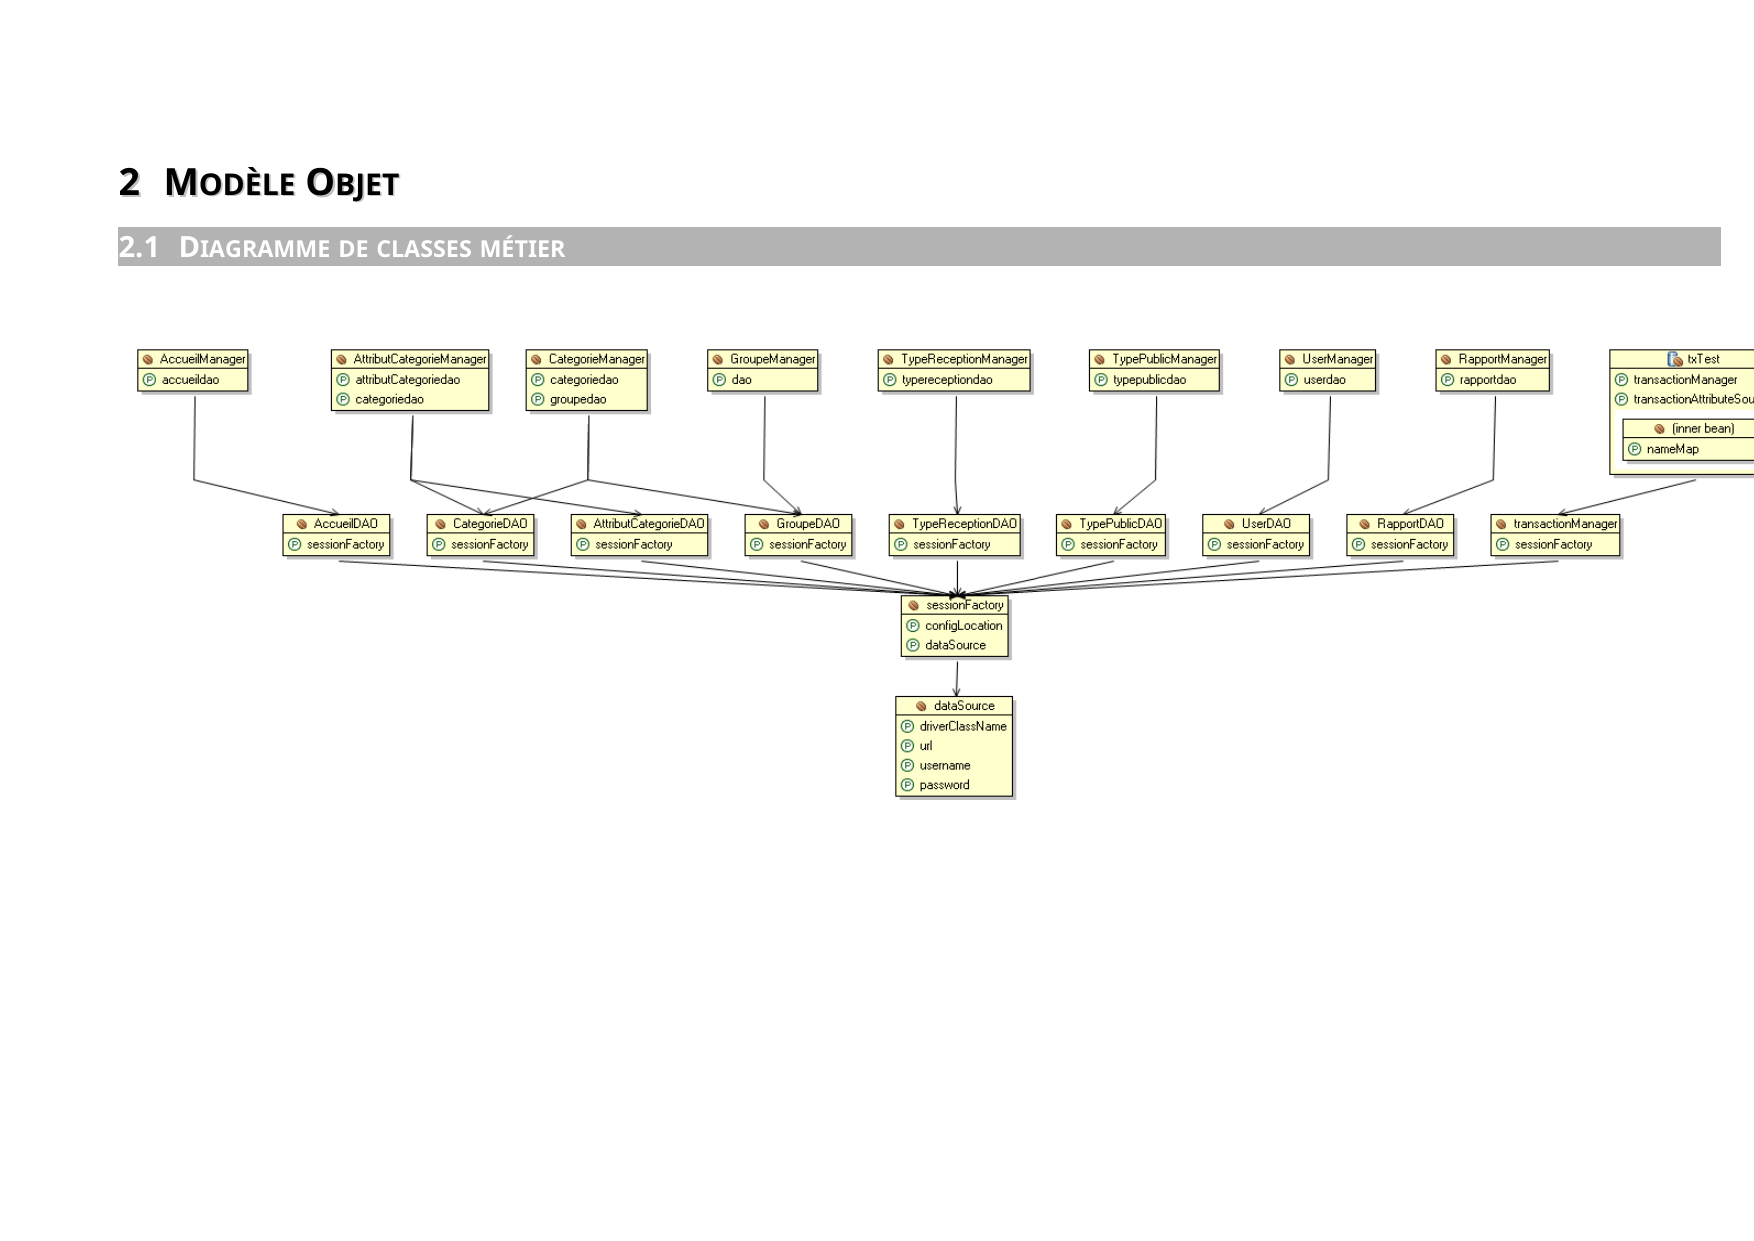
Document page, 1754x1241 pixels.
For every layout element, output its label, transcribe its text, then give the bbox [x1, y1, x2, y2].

picture [134, 333, 1754, 800]
subtitle Modèle Objet [118, 155, 1721, 206]
subtitle Diagramme de classes métier [118, 227, 1721, 266]
